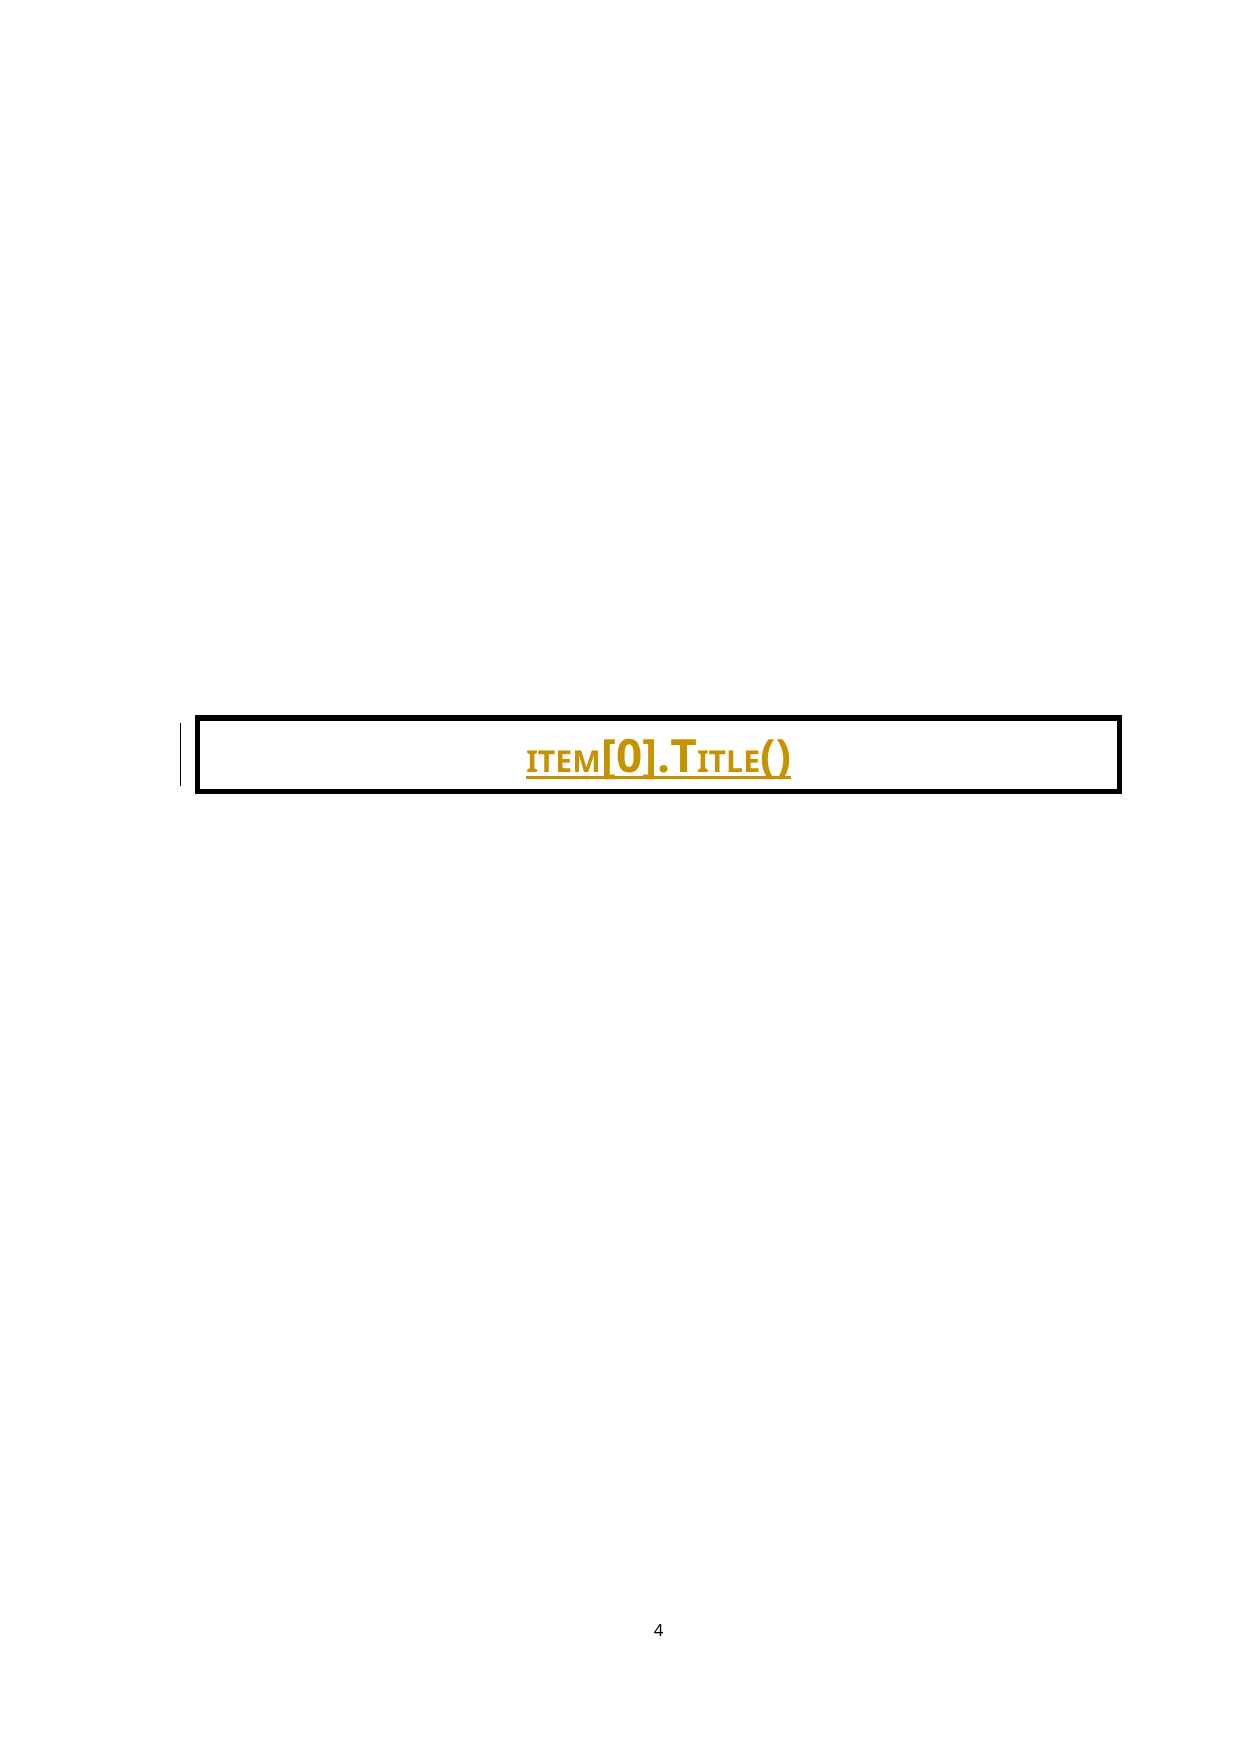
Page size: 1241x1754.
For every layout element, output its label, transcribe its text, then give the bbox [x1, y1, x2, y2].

subtitle item[0].Title() [200, 721, 1117, 789]
